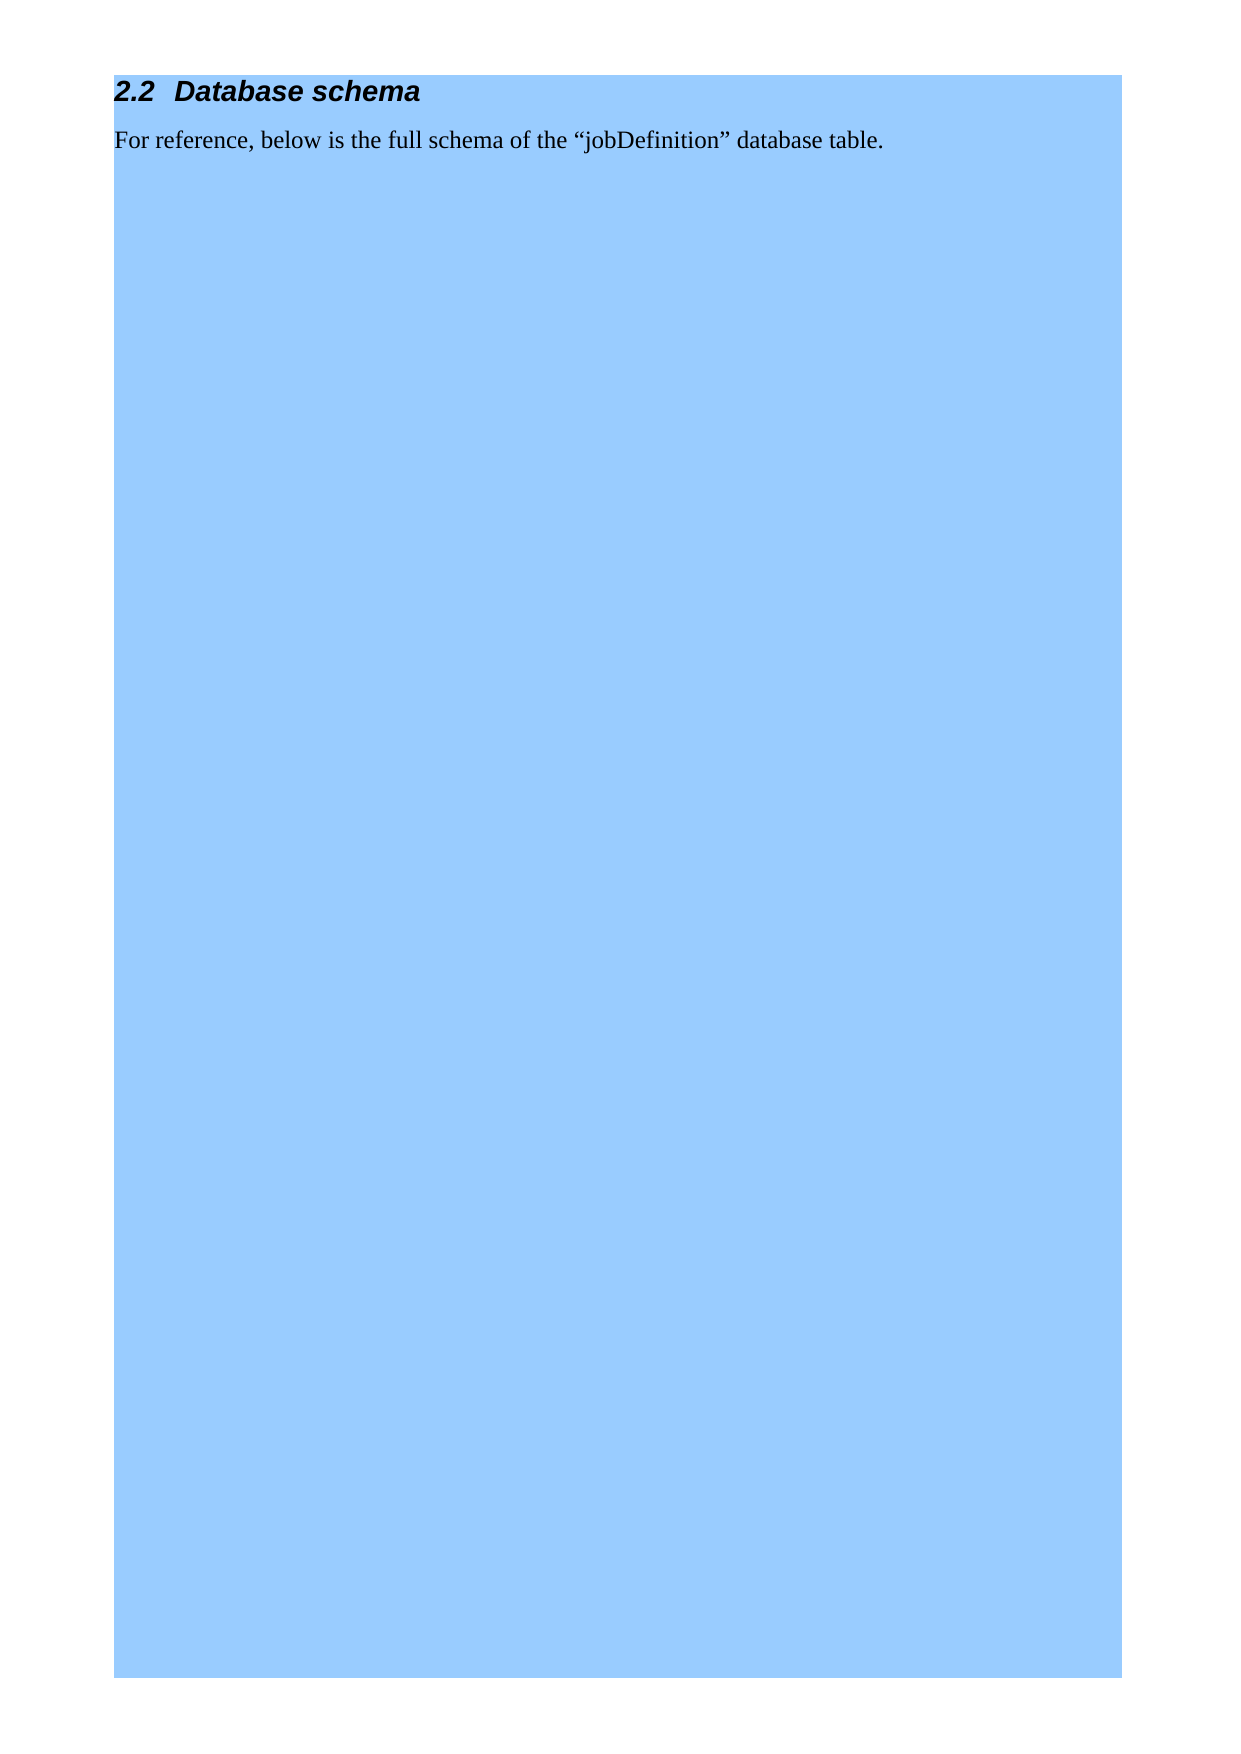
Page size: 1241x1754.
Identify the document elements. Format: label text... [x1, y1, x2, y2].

subtitle Database schema [114, 75, 1122, 108]
text For reference, below is the full schema of the “jobDefinition” database table. [114, 126, 1122, 154]
